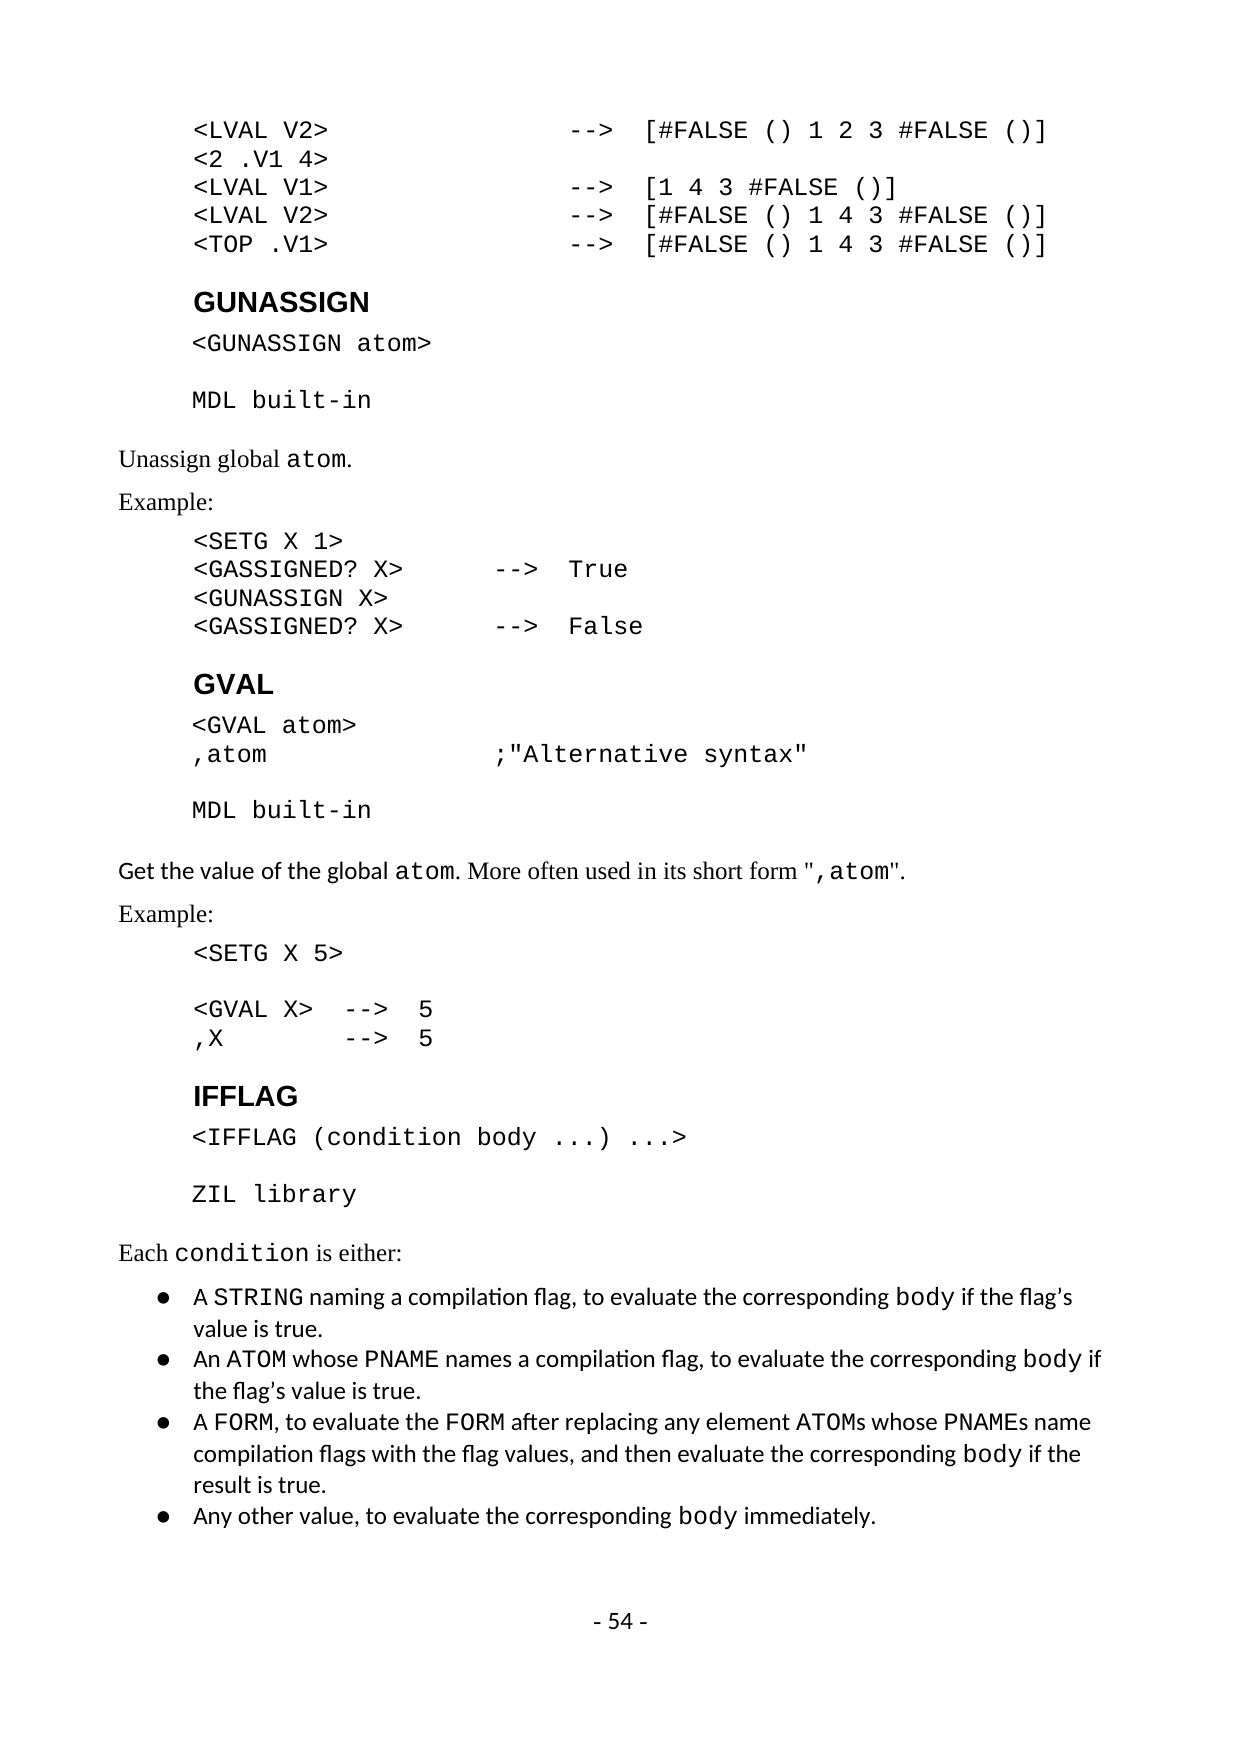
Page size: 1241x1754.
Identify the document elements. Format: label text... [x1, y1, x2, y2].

text Unassign global atom. [118, 444, 1122, 475]
subtitle GVAL [118, 667, 1122, 701]
list A STRING naming a compilation flag, to evaluate the corresponding body if the flag’s value is true. [156, 1281, 1122, 1344]
text <SETG X 5> <GVAL X> --> 5 ,X --> 5 [118, 940, 1122, 1054]
text Example: [118, 899, 1122, 928]
text ZIL library [192, 1181, 1122, 1210]
text Example: [118, 487, 1122, 516]
list An ATOM whose PNAME names a compilation flag, to evaluate the corresponding body if the flag’s value is true. [156, 1344, 1122, 1406]
text MDL built-in [192, 798, 1122, 826]
text MDL built-in [192, 387, 1122, 416]
text <GVAL atom> ,atom ;"Alternative syntax" [192, 713, 1122, 770]
list Any other value, to evaluate the corresponding body immediately. [156, 1500, 1122, 1532]
subtitle GUNASSIGN [118, 285, 1122, 318]
text Each condition is either: [118, 1238, 1122, 1269]
text <GUNASSIGN atom> [192, 331, 1122, 359]
text <SETG X 1> <GASSIGNED? X> --> True <GUNASSIGN X> <GASSIGNED? X> --> False [118, 529, 1122, 642]
text <LVAL V2> --> [#FALSE () 1 2 3 #FALSE ()] <2 .V1 4> <LVAL V1> --> [1 4 3 #FALSE ()] <LVAL V2> --> [#FALSE () 1 4 3 #FALSE ()] <TOP .V1> --> [#FALSE () 1 4 3 #FALSE ()] [118, 118, 1122, 260]
list A FORM, to evaluate the FORM after replacing any element ATOMs whose PNAMEs name compilation flags with the flag values, and then evaluate the corresponding body if the result is true. [156, 1406, 1122, 1500]
text <IFFLAG (condition body ...) ...> [192, 1125, 1122, 1153]
subtitle IFFLAG [118, 1079, 1122, 1112]
text Get the value of the global atom. More often used in its short form ",atom". [118, 855, 1122, 887]
